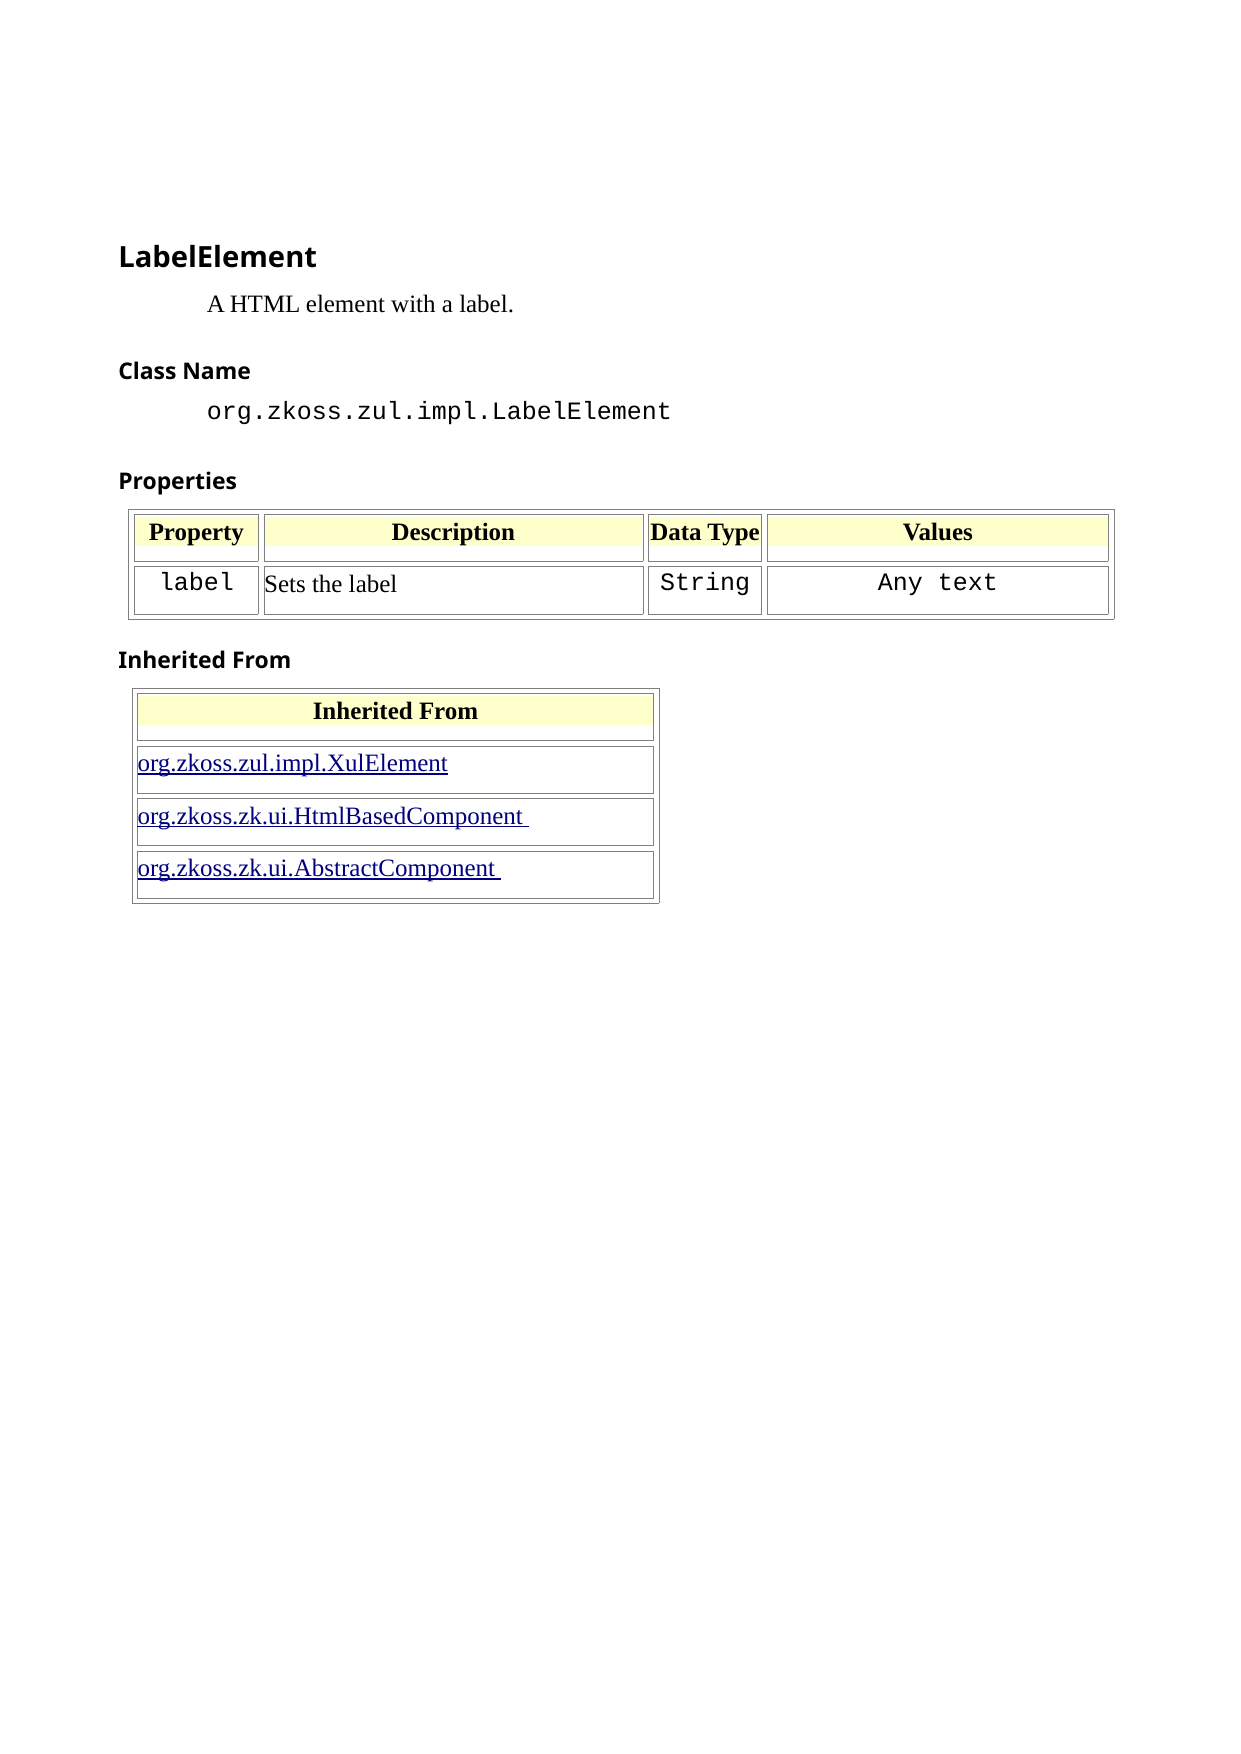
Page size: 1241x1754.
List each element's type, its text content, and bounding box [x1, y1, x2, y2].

table_cell org.zkoss.zul.impl.XulElement [134, 740, 656, 793]
table_header Values [764, 510, 1111, 561]
text org.zkoss.zul.impl.LabelElement [207, 399, 1122, 427]
subtitle Class Name [118, 355, 1122, 386]
table_cell label [131, 561, 261, 613]
subtitle LabelElement [118, 237, 1122, 276]
table_header Data Type [645, 510, 764, 561]
table_header Inherited From [134, 689, 656, 740]
table_cell org.zkoss.zk.ui.HtmlBasedComponent [134, 793, 656, 845]
text A HTML element with a label. [207, 289, 1122, 318]
subtitle Inherited From [118, 644, 1122, 675]
table_cell Sets the label [261, 561, 645, 613]
subtitle Properties [118, 465, 1122, 496]
table_cell org.zkoss.zk.ui.AbstractComponent [134, 845, 656, 898]
table_cell String [645, 561, 764, 613]
table_header Description [261, 510, 645, 561]
table_cell Any text [764, 561, 1111, 613]
table_header Property [131, 510, 261, 561]
